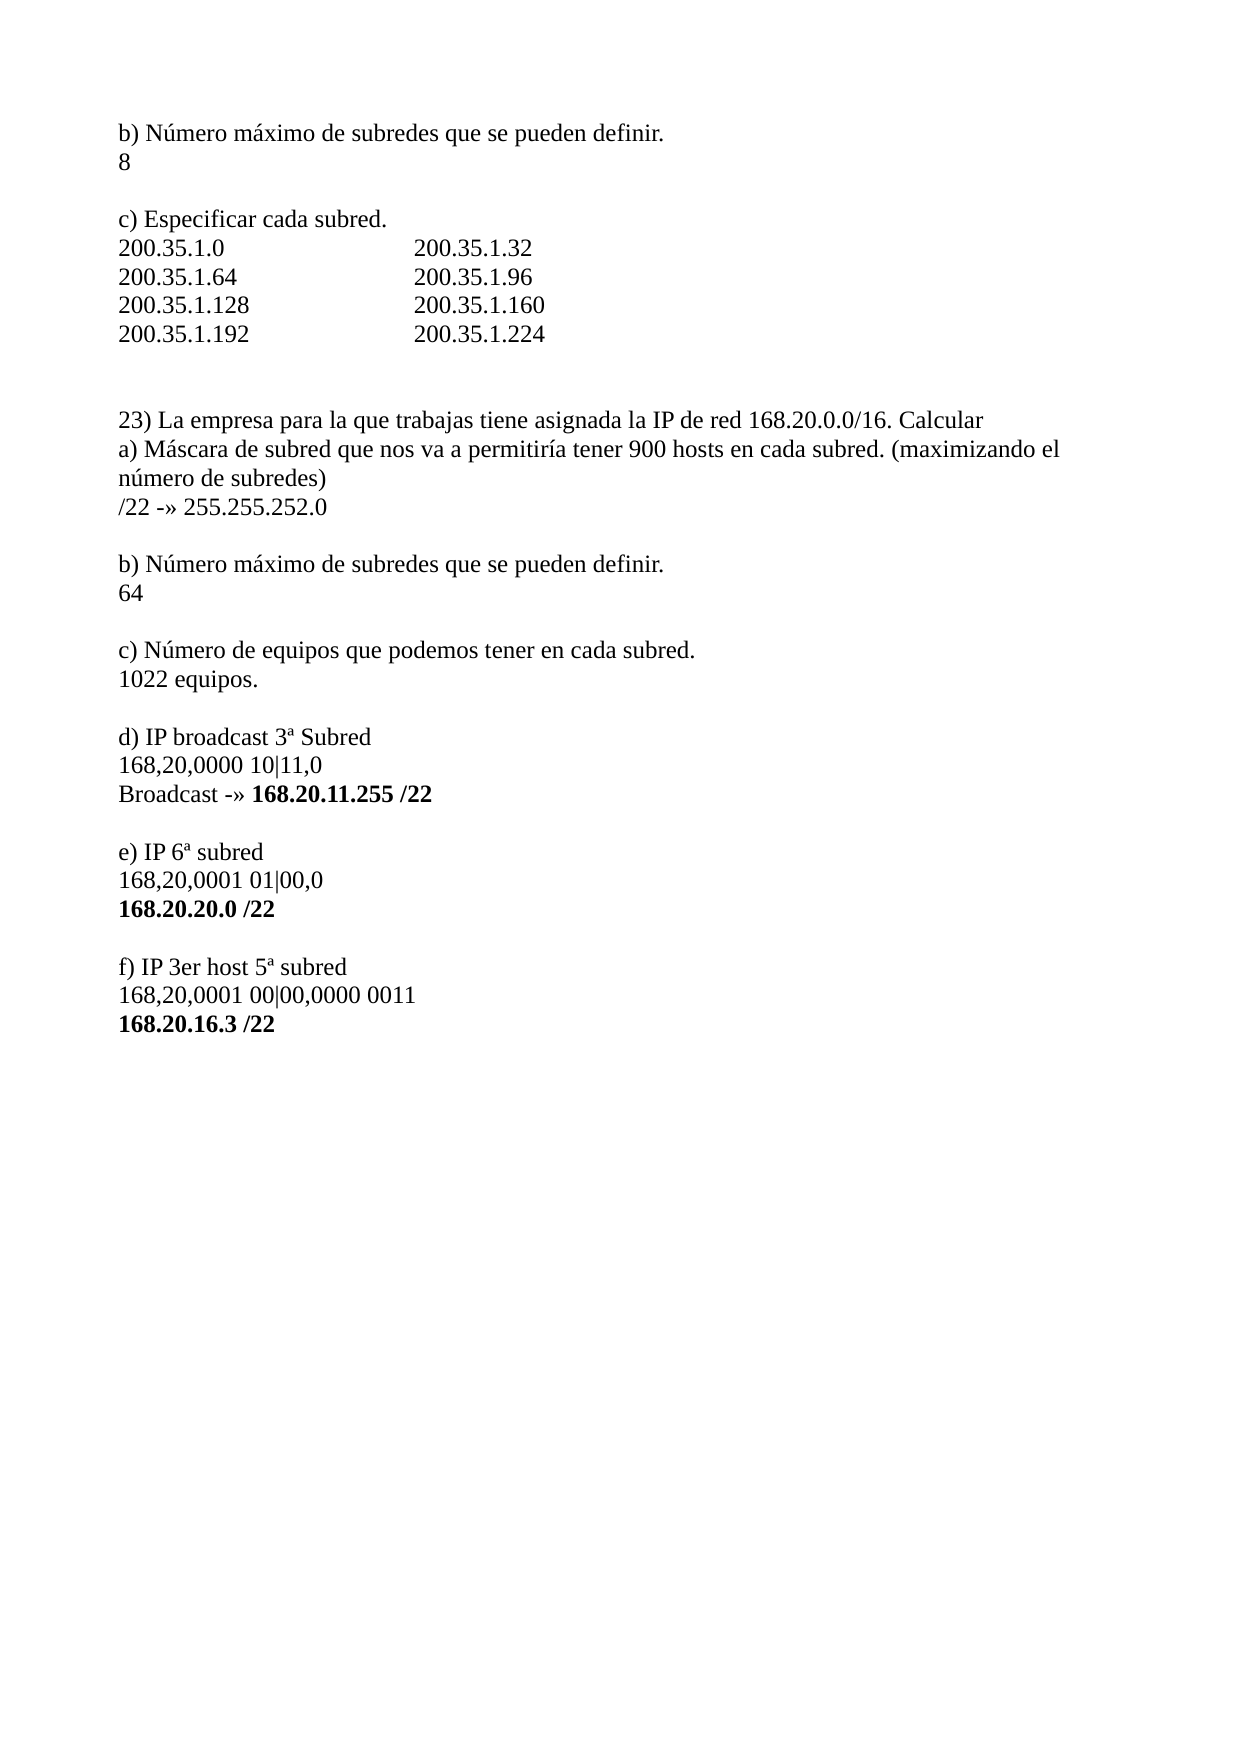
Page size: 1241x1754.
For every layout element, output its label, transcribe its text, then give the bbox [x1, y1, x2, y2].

text 168.20.16.3 /22 [118, 1009, 1122, 1038]
text 200.35.1.0 200.35.1.32 [118, 233, 1122, 262]
text d) IP broadcast 3ª Subred [118, 722, 1122, 751]
text 64 [118, 578, 1122, 607]
text f) IP 3er host 5ª subred [118, 952, 1122, 981]
text 8 [118, 147, 1122, 176]
text c) Número de equipos que podemos tener en cada subred. [118, 636, 1122, 664]
text b) Número máximo de subredes que se pueden definir. [118, 118, 1122, 147]
text 168.20.20.0 /22 [118, 894, 1122, 923]
text b) Número máximo de subredes que se pueden definir. [118, 549, 1122, 578]
text 23) La empresa para la que trabajas tiene asignada la IP de red 168.20.0.0/16. Calcular [118, 406, 1122, 434]
text 168,20,0000 10|11,0 [118, 751, 1122, 779]
text 200.35.1.128 200.35.1.160 [118, 291, 1122, 319]
text 168,20,0001 01|00,0 [118, 866, 1122, 894]
text c) Especificar cada subred. [118, 204, 1122, 233]
text 200.35.1.64 200.35.1.96 [118, 262, 1122, 291]
text Broadcast -» 168.20.11.255 /22 [118, 779, 1122, 808]
text 200.35.1.192 200.35.1.224 [118, 319, 1122, 348]
text e) IP 6ª subred [118, 837, 1122, 866]
text 168,20,0001 00|00,0000 0011 [118, 981, 1122, 1009]
text 1022 equipos. [118, 664, 1122, 693]
text /22 -» 255.255.252.0 [118, 492, 1122, 521]
text a) Máscara de subred que nos va a permitiría tener 900 hosts en cada subred. (maximizando el número de subredes) [118, 434, 1122, 492]
